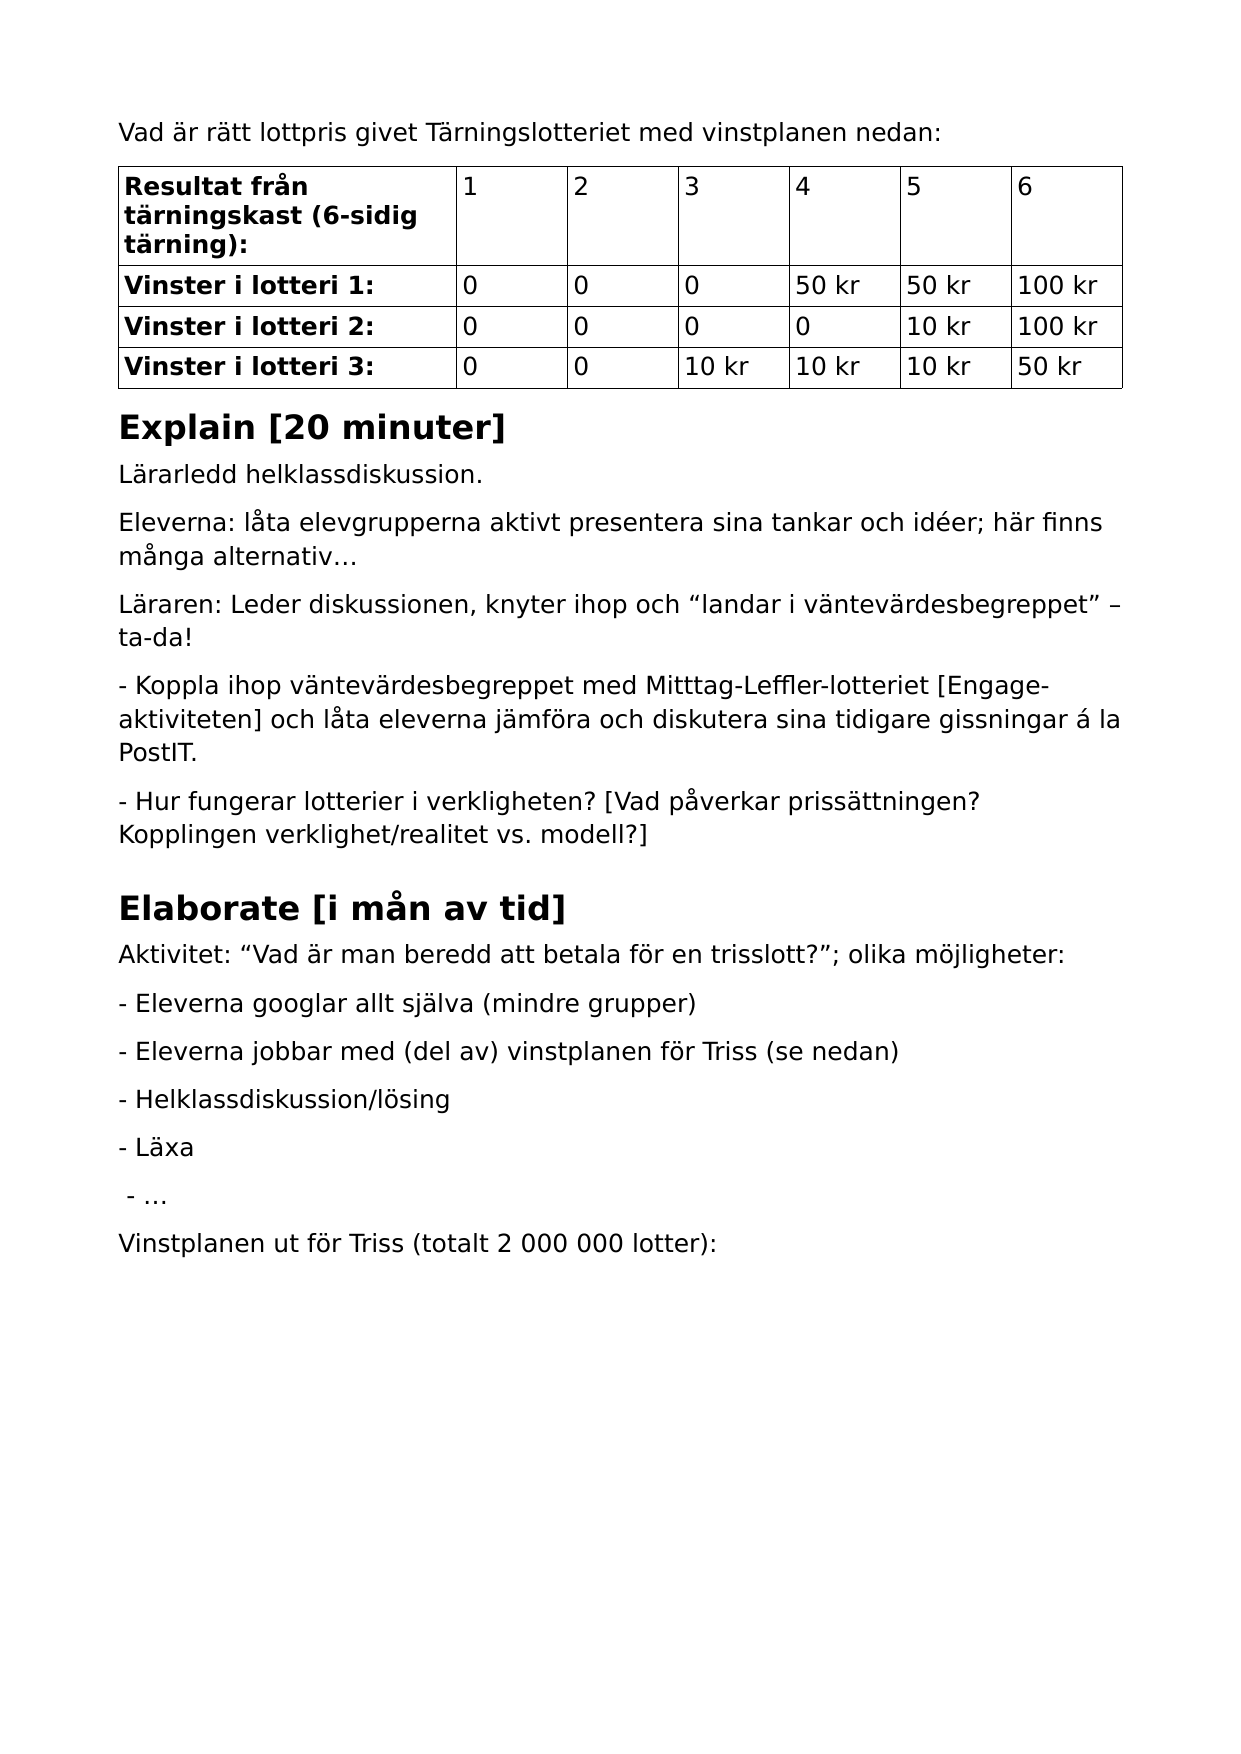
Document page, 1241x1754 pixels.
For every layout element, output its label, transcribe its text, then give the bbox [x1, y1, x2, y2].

table_cell Vinster i lotteri 1: [119, 266, 456, 306]
table_cell 10 kr [790, 348, 900, 387]
text Aktivitet: “Vad är man beredd att betala för en trisslott?”; olika möjligheter: [118, 941, 1122, 970]
text - Helklassdiskussion/lösing [118, 1085, 1122, 1114]
table_header 2 [568, 167, 678, 265]
table_cell 0 [790, 307, 900, 347]
table_cell Vinster i lotteri 2: [119, 307, 456, 347]
text Läraren: Leder diskussionen, knyter ihop och “landar i väntevärdesbegreppet” – ta-da! [118, 590, 1122, 652]
text - Hur fungerar lotterier i verkligheten? [Vad påverkar prissättningen? Kopplingen verklighet/realitet vs. modell?] [118, 787, 1122, 849]
table_cell 100 kr [1012, 307, 1122, 347]
table_cell 0 [457, 307, 567, 347]
table_cell 10 kr [901, 307, 1011, 347]
table_header 3 [679, 167, 789, 265]
text Vad är rätt lottpris givet Tärningslotteriet med vinstplanen nedan: [118, 118, 1122, 147]
subtitle Elaborate [i mån av tid] [118, 889, 1122, 928]
table_cell 10 kr [901, 348, 1011, 387]
table_header 5 [901, 167, 1011, 265]
table_header 4 [790, 167, 900, 265]
table_cell 50 kr [790, 266, 900, 306]
text - Eleverna jobbar med (del av) vinstplanen för Triss (se nedan) [118, 1037, 1122, 1066]
text - … [118, 1181, 1122, 1211]
table_cell 0 [457, 266, 567, 306]
text - Eleverna googlar allt själva (mindre grupper) [118, 989, 1122, 1018]
text - Läxa [118, 1133, 1122, 1162]
table_cell 0 [679, 307, 789, 347]
table_cell 0 [679, 266, 789, 306]
table_cell 0 [568, 307, 678, 347]
table_cell 0 [568, 266, 678, 306]
table_cell 0 [457, 348, 567, 387]
table_header 1 [457, 167, 567, 265]
table_header Resultat från tärningskast (6-sidig tärning): [119, 167, 456, 265]
text Lärarledd helklassdiskussion. [118, 460, 1122, 489]
text - Koppla ihop väntevärdesbegreppet med Mitttag-Leffler-lotteriet [Engage-aktiviteten] och låta eleverna jämföra och diskutera sina tidigare gissningar á la PostIT. [118, 671, 1122, 768]
table_cell Vinster i lotteri 3: [119, 348, 456, 387]
text Eleverna: låta elevgrupperna aktivt presentera sina tankar och idéer; här finns många alternativ… [118, 508, 1122, 571]
table_cell 0 [568, 348, 678, 387]
table_cell 10 kr [679, 348, 789, 387]
subtitle Explain [20 minuter] [118, 408, 1122, 447]
table_cell 100 kr [1012, 266, 1122, 306]
text Vinstplanen ut för Triss (totalt 2 000 000 lotter): [118, 1229, 1122, 1259]
table_cell 50 kr [901, 266, 1011, 306]
table_cell 50 kr [1012, 348, 1122, 387]
table_header 6 [1012, 167, 1122, 265]
